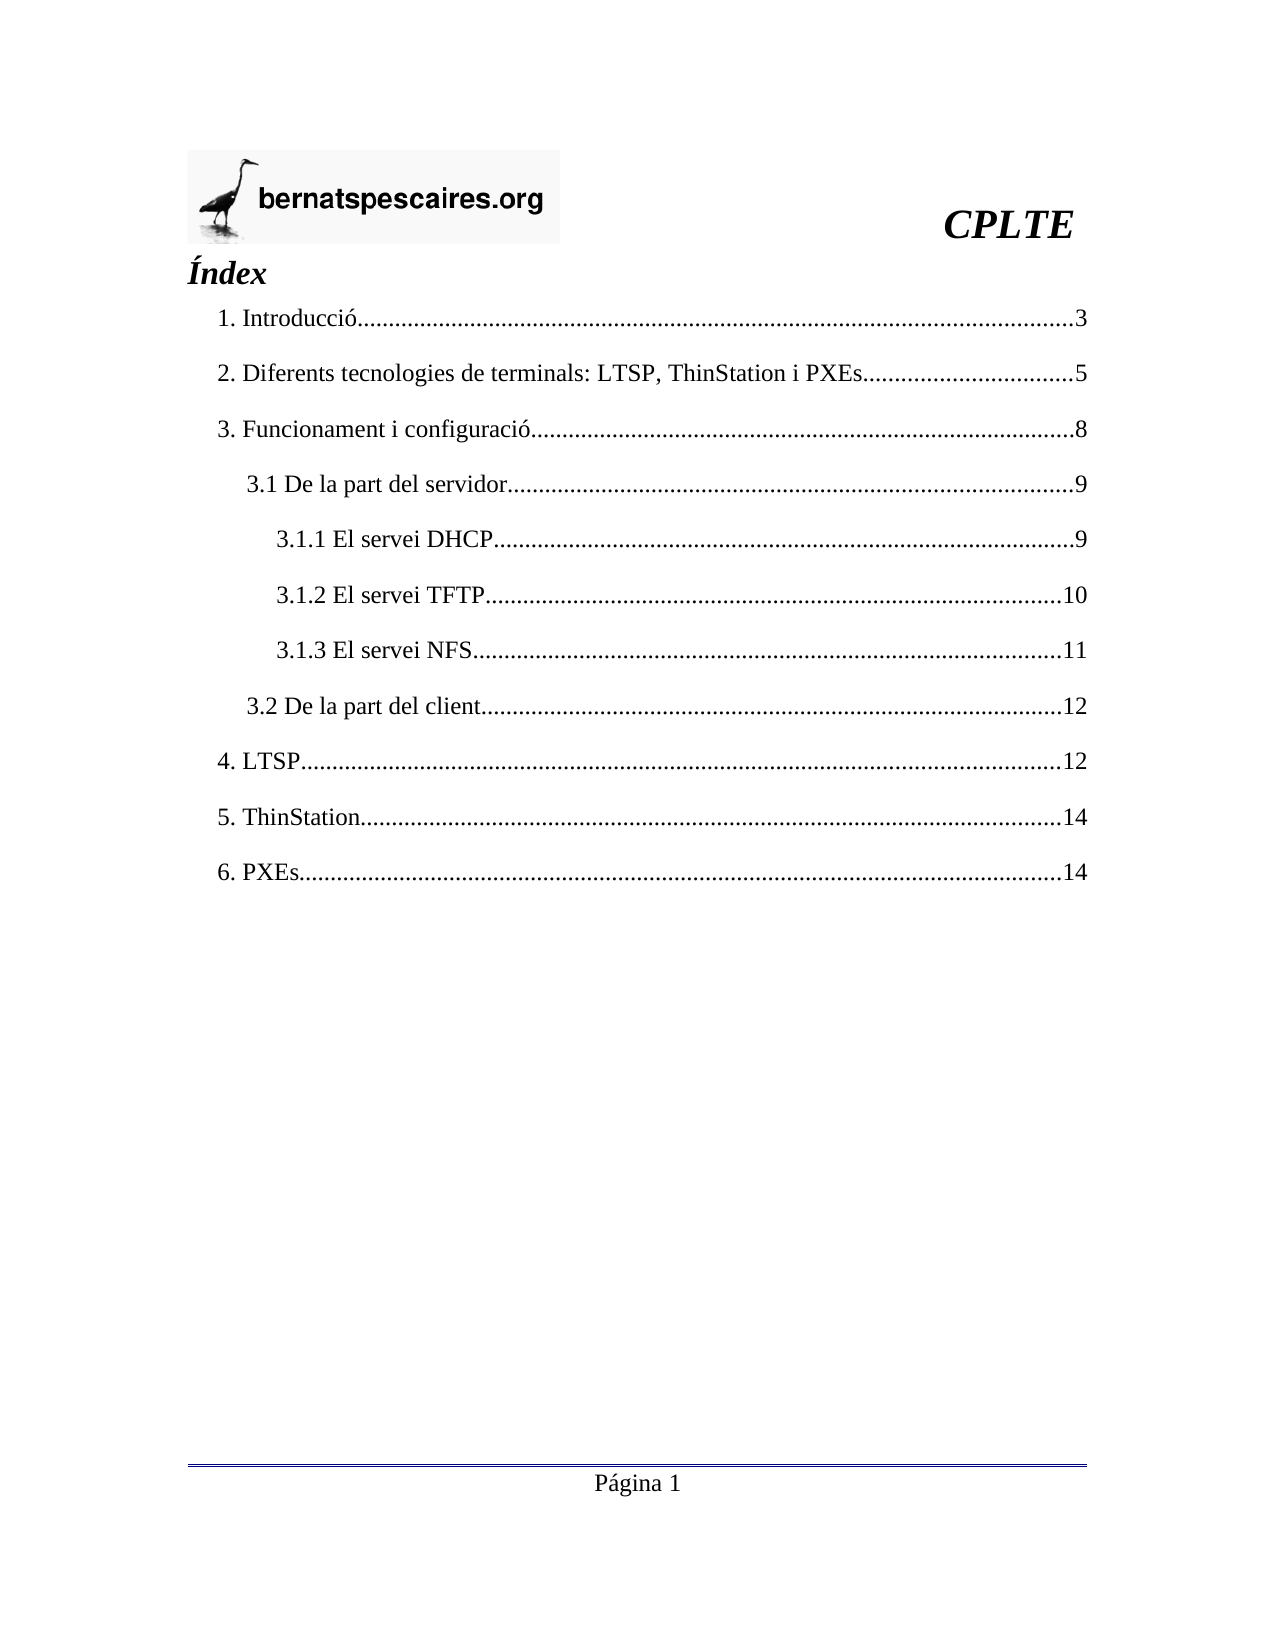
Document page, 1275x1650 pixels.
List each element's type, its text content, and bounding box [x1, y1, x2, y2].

text 6. PXEs 14 [217, 858, 1087, 886]
text 3. Funcionament i configuració 8 [217, 415, 1087, 442]
text 3.1.3 El servei NFS 11 [276, 636, 1087, 664]
subtitle Índex [187, 254, 1087, 291]
text 1. Introducció 3 [217, 304, 1087, 332]
text 2. Diferents tecnologies de terminals: LTSP, ThinStation i PXEs 5 [217, 359, 1087, 387]
text 5. ThinStation 14 [217, 803, 1087, 830]
text 3.1.1 El servei DHCP 9 [276, 526, 1087, 553]
text 3.1.2 El servei TFTP 10 [276, 581, 1087, 609]
text 3.2 De la part del client 12 [246, 692, 1087, 719]
picture [187, 150, 561, 244]
text 4. LTSP 12 [217, 747, 1087, 775]
text 3.1 De la part del servidor 9 [246, 470, 1087, 498]
